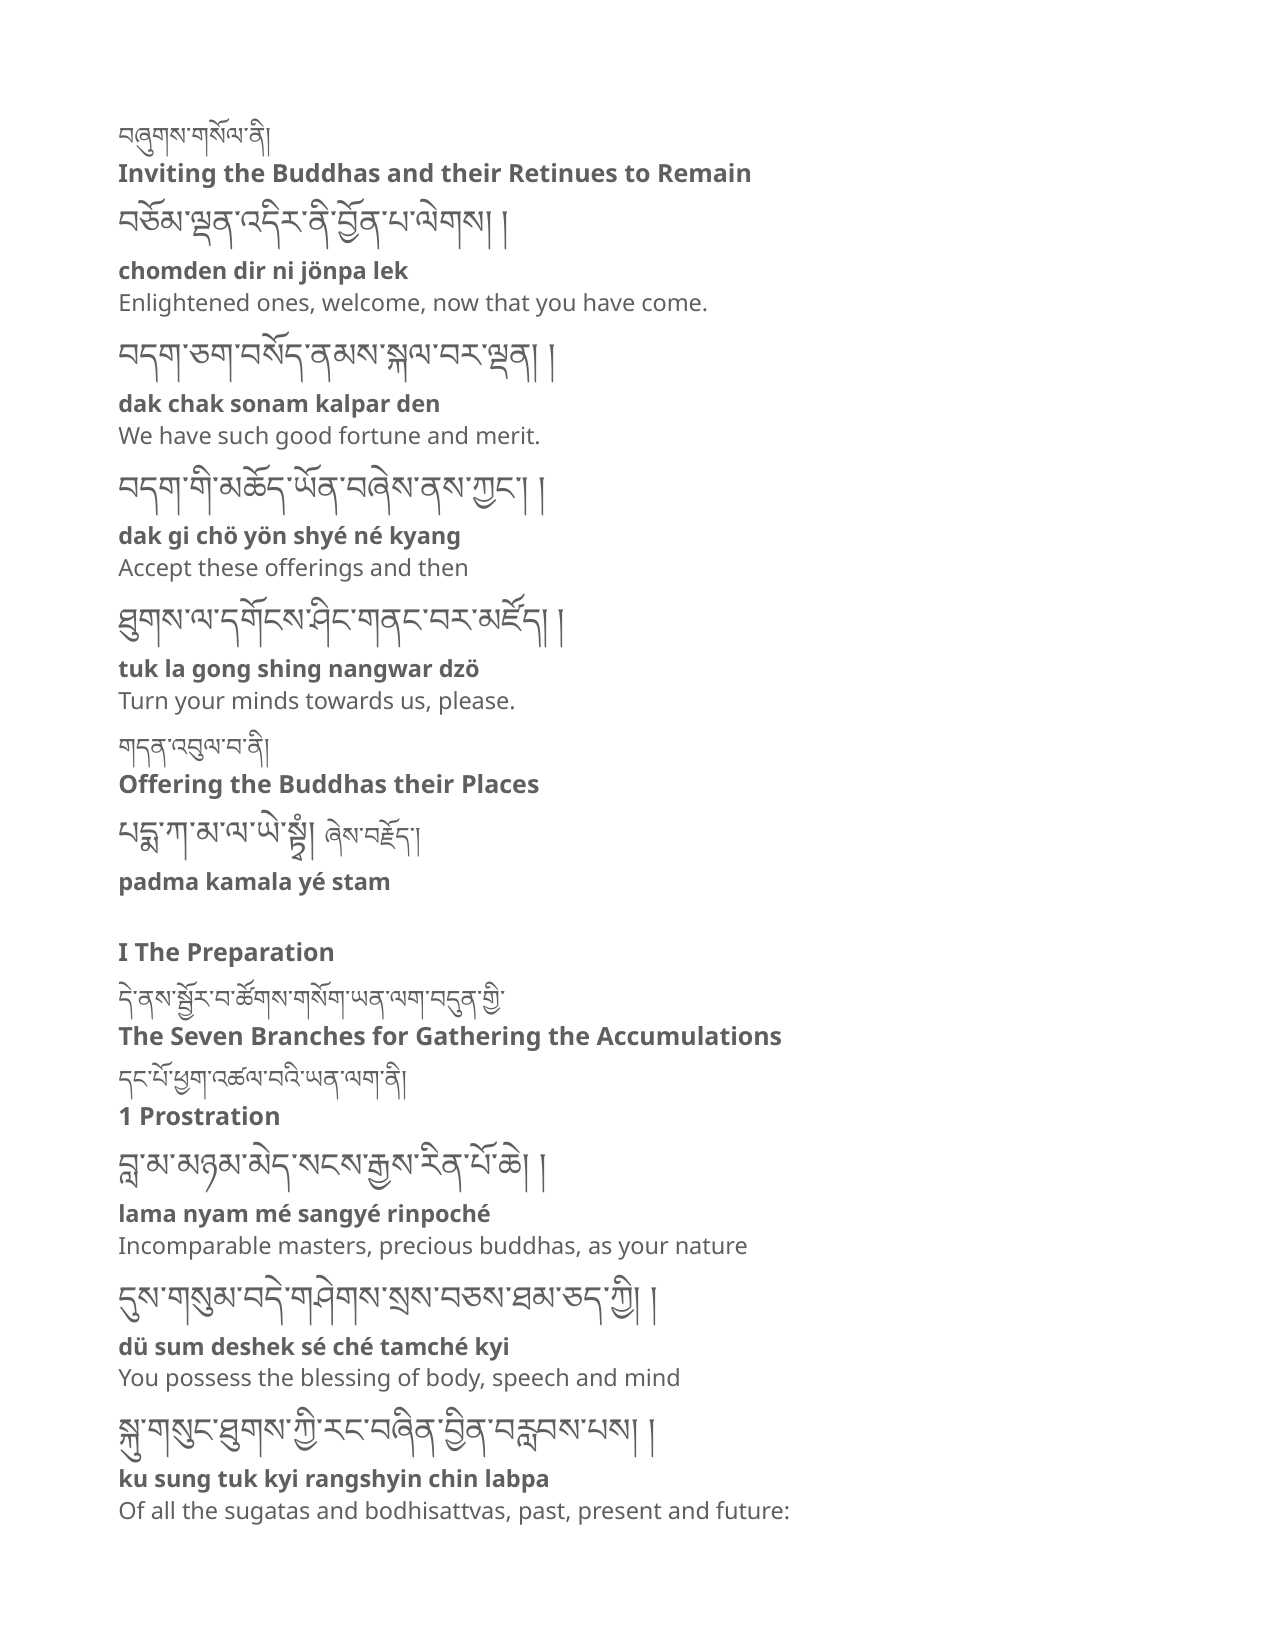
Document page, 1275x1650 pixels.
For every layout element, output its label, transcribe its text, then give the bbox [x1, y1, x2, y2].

text གདན་འབུལ་བ་ནི། [118, 729, 1157, 766]
text ku sung tuk kyi rangshyin chin labpa [118, 1462, 1157, 1494]
text Turn your minds towards us, please. [118, 684, 1157, 716]
text Of all the sugatas and bodhisattvas, past, present and future: [118, 1494, 1157, 1526]
text We have such good fortune and merit. [118, 419, 1157, 451]
text དེ་ནས་སྦྱོར་བ་ཚོགས་གསོག་ཡན་ལག་བདུན་གྱི་ [118, 981, 1157, 1018]
text dak chak sonam kalpar den [118, 387, 1157, 419]
text Enlightened ones, welcome, now that you have come. [118, 286, 1157, 318]
text བཞུགས་གསོལ་ནི། [118, 118, 1157, 156]
text dak gi chö yön shyé né kyang [118, 520, 1157, 552]
text chomden dir ni jönpa lek [118, 254, 1157, 286]
text བླ་མ་མཉམ་མེད་སངས་རྒྱས་རིན་པོ་ཆེ། ། [118, 1141, 1157, 1191]
text དང་པོ་ཕྱག་འཚལ་བའི་ཡན་ལག་ནི། [118, 1061, 1157, 1098]
text Incomparable masters, precious buddhas, as your nature [118, 1229, 1157, 1261]
text པདྨ་ཀ་མ་ལ་ཡེ་སྟྭཾ། ཞེས་བརྗོད༌། [118, 809, 1157, 859]
text tuk la gong shing nangwar dzö [118, 652, 1157, 684]
text བདག་ཅག་བསོད་ནམས་སྐལ་བར་ལྡན། ། [118, 331, 1157, 381]
text The Seven Branches for Gathering the Accumulations [118, 1018, 1157, 1053]
text Accept these offerings and then [118, 552, 1157, 584]
text སྐུ་གསུང་ཐུགས་ཀྱི་རང་བཞིན་བྱིན་བརླབས་པས། ། [118, 1406, 1157, 1456]
text དུས་གསུམ་བདེ་གཤེགས་སྲས་བཅས་ཐམ་ཅད་ཀྱི། ། [118, 1273, 1157, 1323]
text ཐུགས་ལ་དགོངས་ཤིང་གནང་བར་མཛོད། ། [118, 596, 1157, 646]
subtitle I The Preparation [118, 934, 1157, 968]
text dü sum deshek sé ché tamché kyi [118, 1330, 1157, 1362]
text lama nyam mé sangyé rinpoché [118, 1197, 1157, 1229]
text padma kamala yé stam [118, 865, 1157, 897]
text བདག་གི་མཆོད་ཡོན་བཞེས་ནས་ཀྱང༌། ། [118, 463, 1157, 513]
text You possess the blessing of body, speech and mind [118, 1362, 1157, 1394]
text Inviting the Buddhas and their Retinues to Remain [118, 156, 1157, 190]
text བཅོམ་ལྡན་འདིར་ནི་བྱོན་པ་ལེགས། ། [118, 198, 1157, 248]
text Offering the Buddhas their Places [118, 766, 1157, 800]
text 1 Prostration [118, 1098, 1157, 1132]
